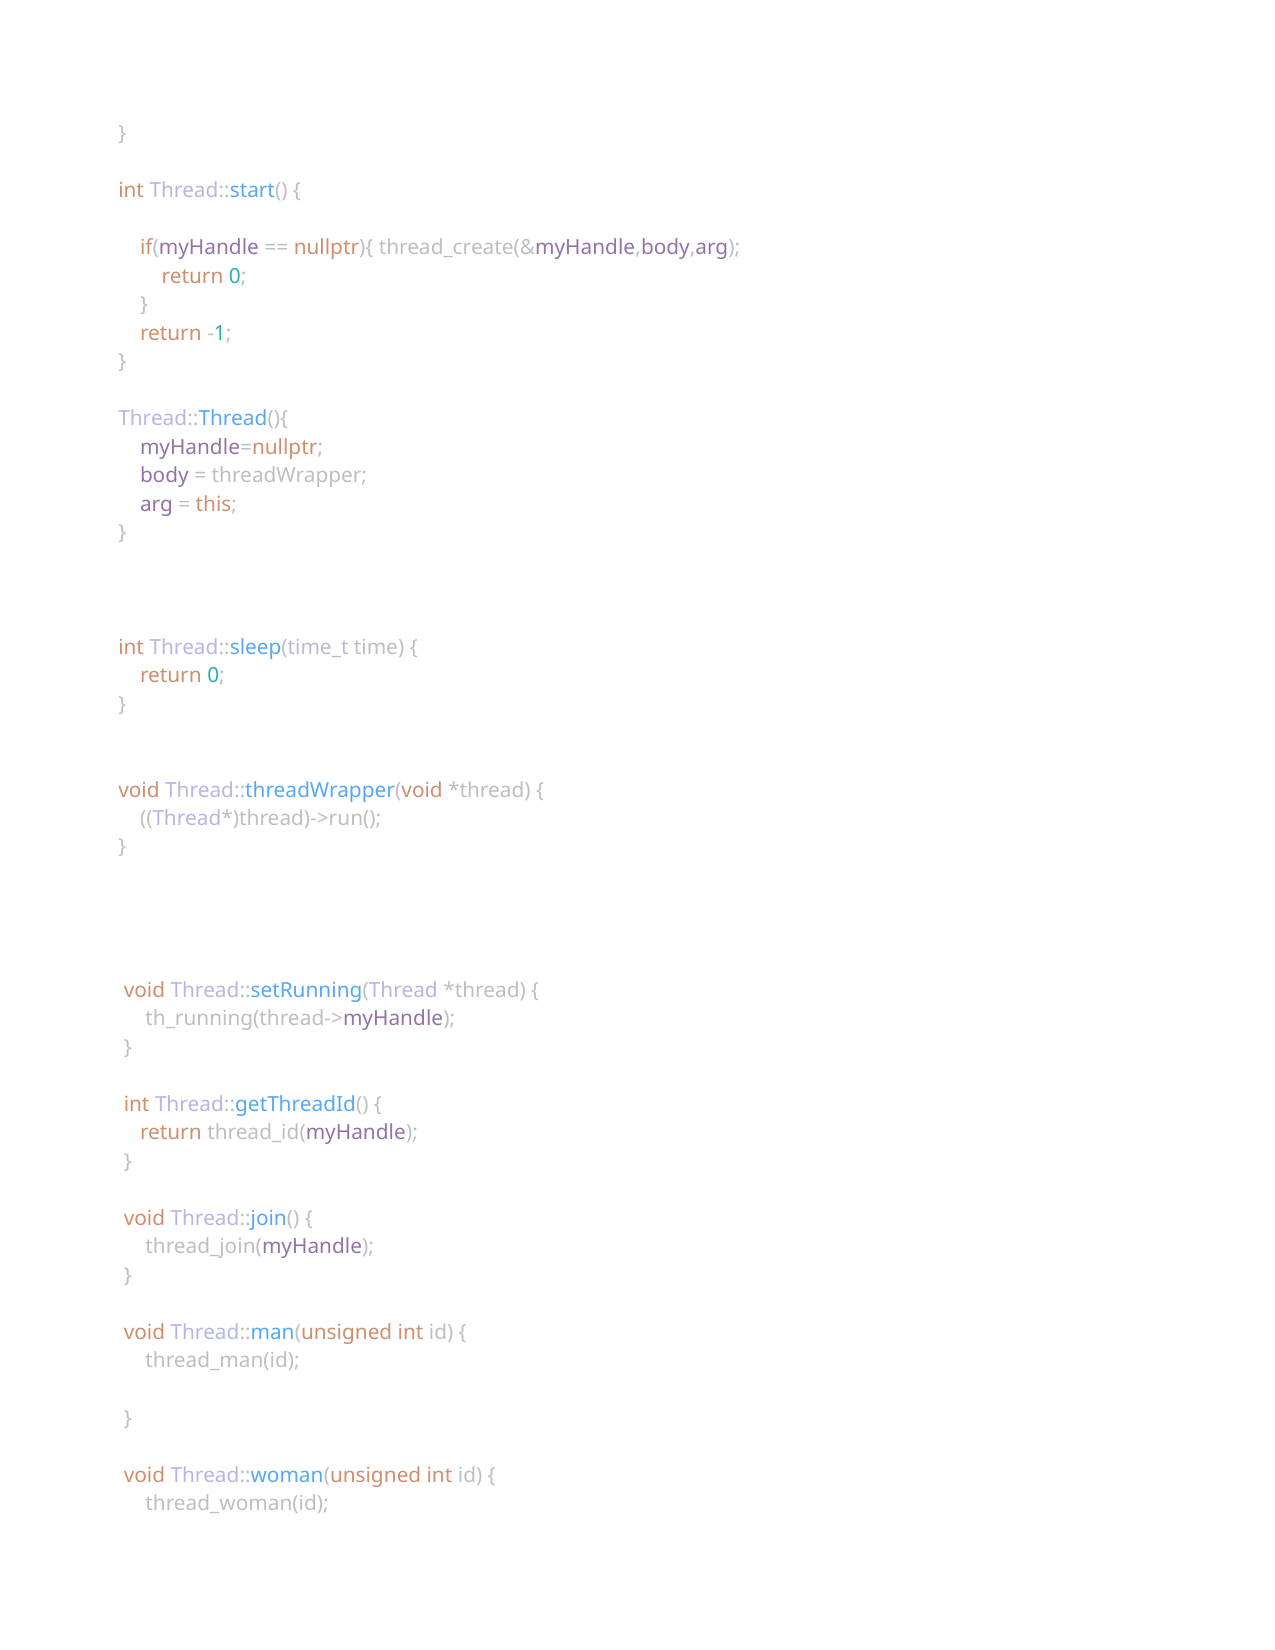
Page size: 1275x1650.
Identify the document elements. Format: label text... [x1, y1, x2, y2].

text } int Thread::start() { if(myHandle == nullptr){ thread_create(&myHandle,body,arg); return 0; } return -1; } Thread::Thread(){ myHandle=nullptr; body = threadWrapper; arg = this; } int Thread::sleep(time_t time) { return 0; } void Thread::threadWrapper(void *thread) { ((Thread*)thread)->run(); } void Thread::setRunning(Thread *thread) { th_running(thread->myHandle); } int Thread::getThreadId() { return thread_id(myHandle); } void Thread::join() { thread_join(myHandle); } void Thread::man(unsigned int id) { thread_man(id); } void Thread::woman(unsigned int id) { thread_woman(id); [118, 118, 1157, 1517]
